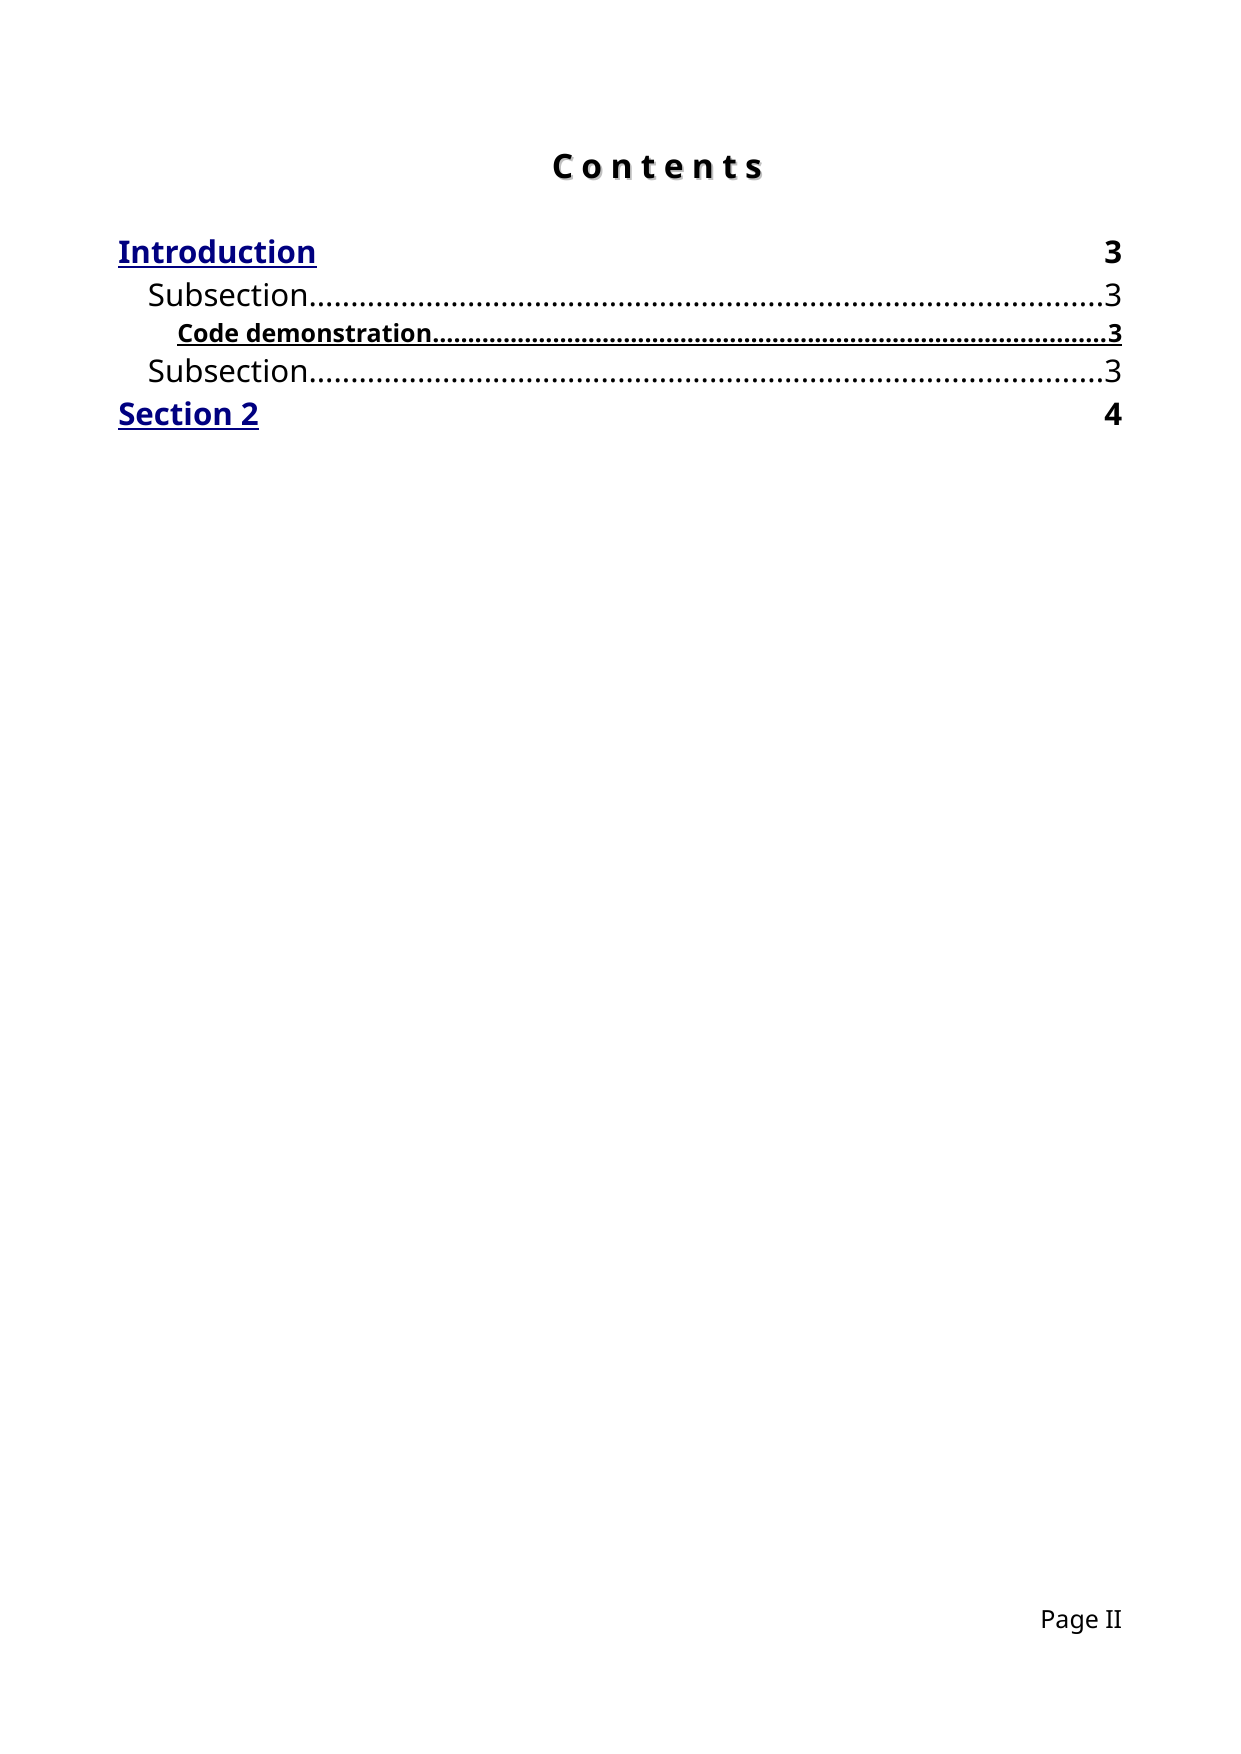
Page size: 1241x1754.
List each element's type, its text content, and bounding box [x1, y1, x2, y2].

text Subsection 3 [148, 349, 1122, 392]
text Section 2 4 [118, 392, 1122, 434]
text Introduction 3 [118, 230, 1122, 273]
text Code demonstration 3 [177, 315, 1122, 344]
subtitle Contents [191, 143, 1122, 189]
text Subsection 3 [148, 273, 1122, 315]
